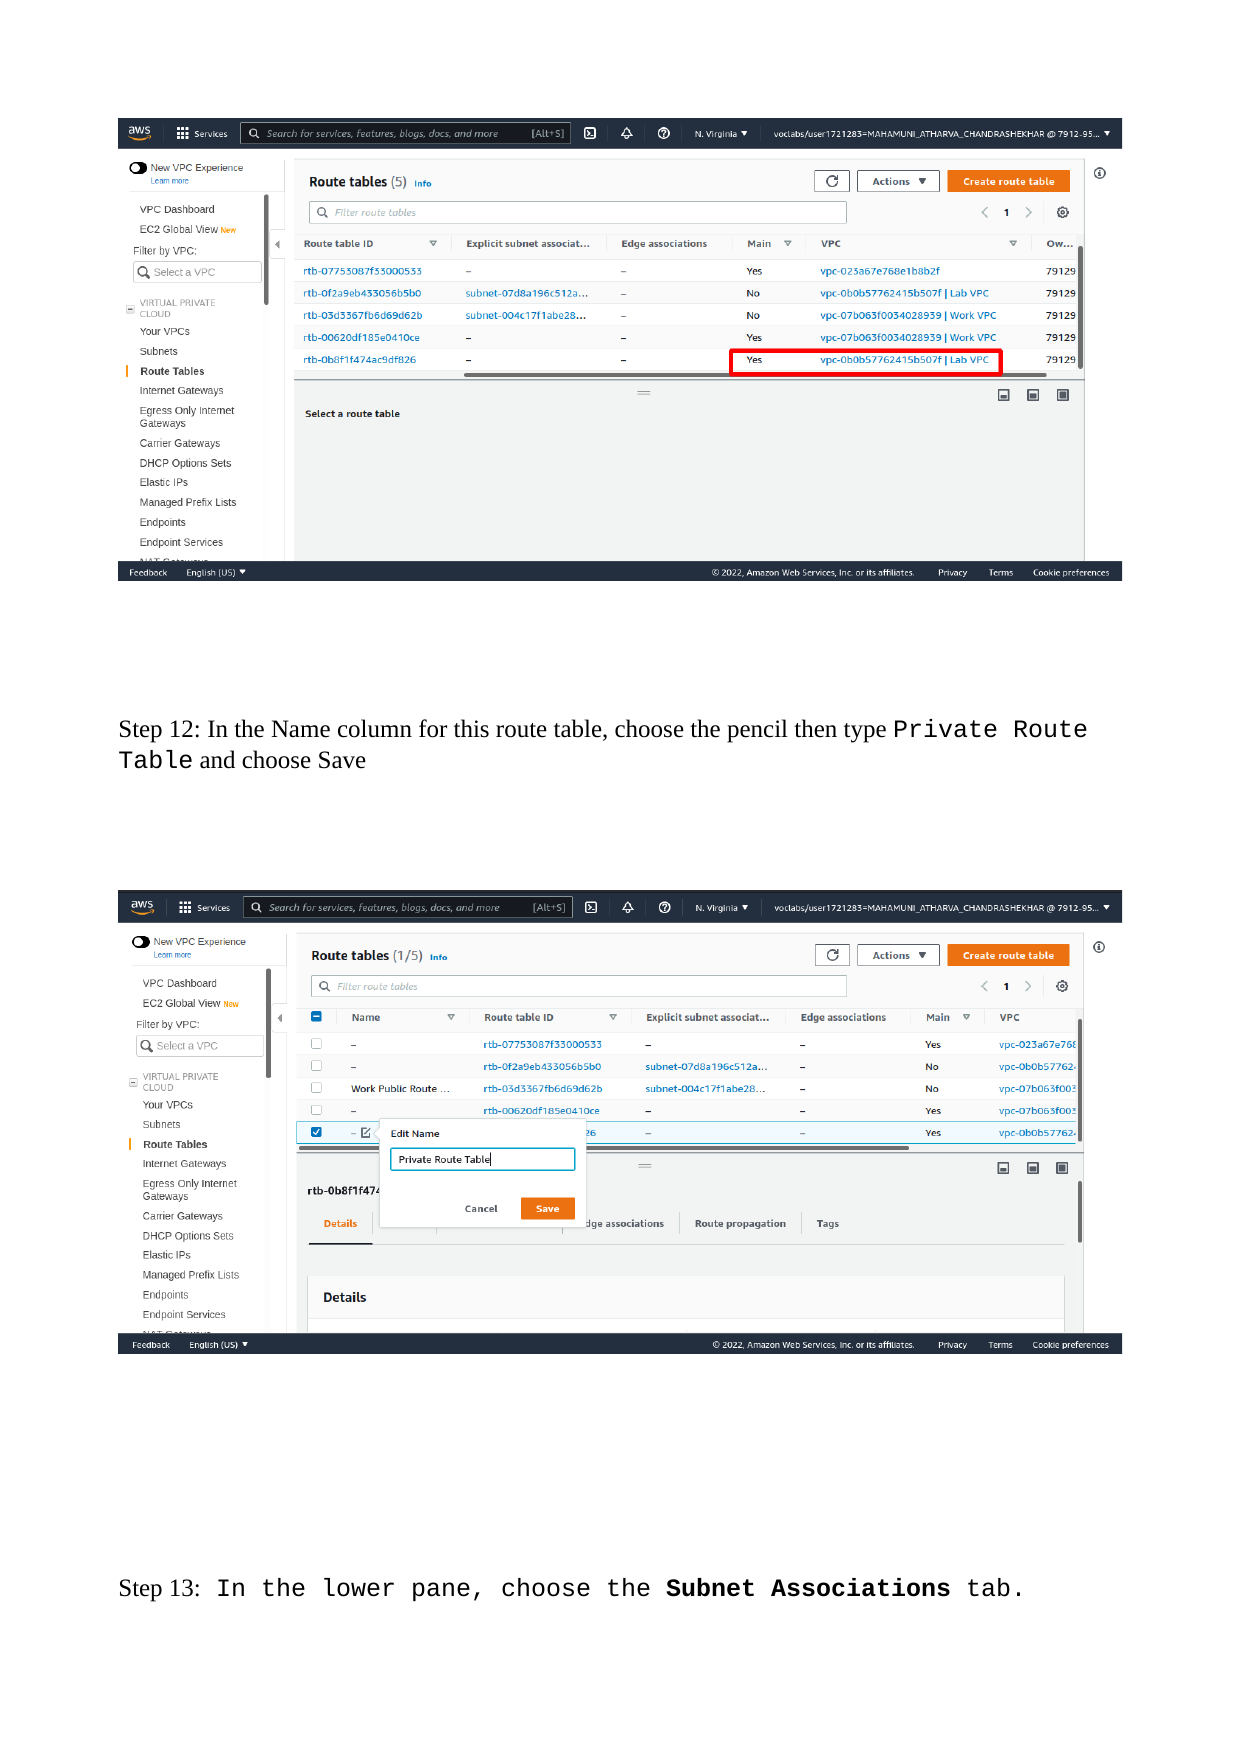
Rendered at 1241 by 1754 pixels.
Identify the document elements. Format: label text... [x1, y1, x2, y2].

picture [118, 118, 1123, 581]
text Step 12: In the Name column for this route table, choose the pencil then type Private Route Table and choose Save [118, 714, 1122, 776]
text Step 13: In the lower pane, choose the Subnet Associations tab. [118, 1573, 1122, 1604]
picture [118, 890, 1123, 1354]
